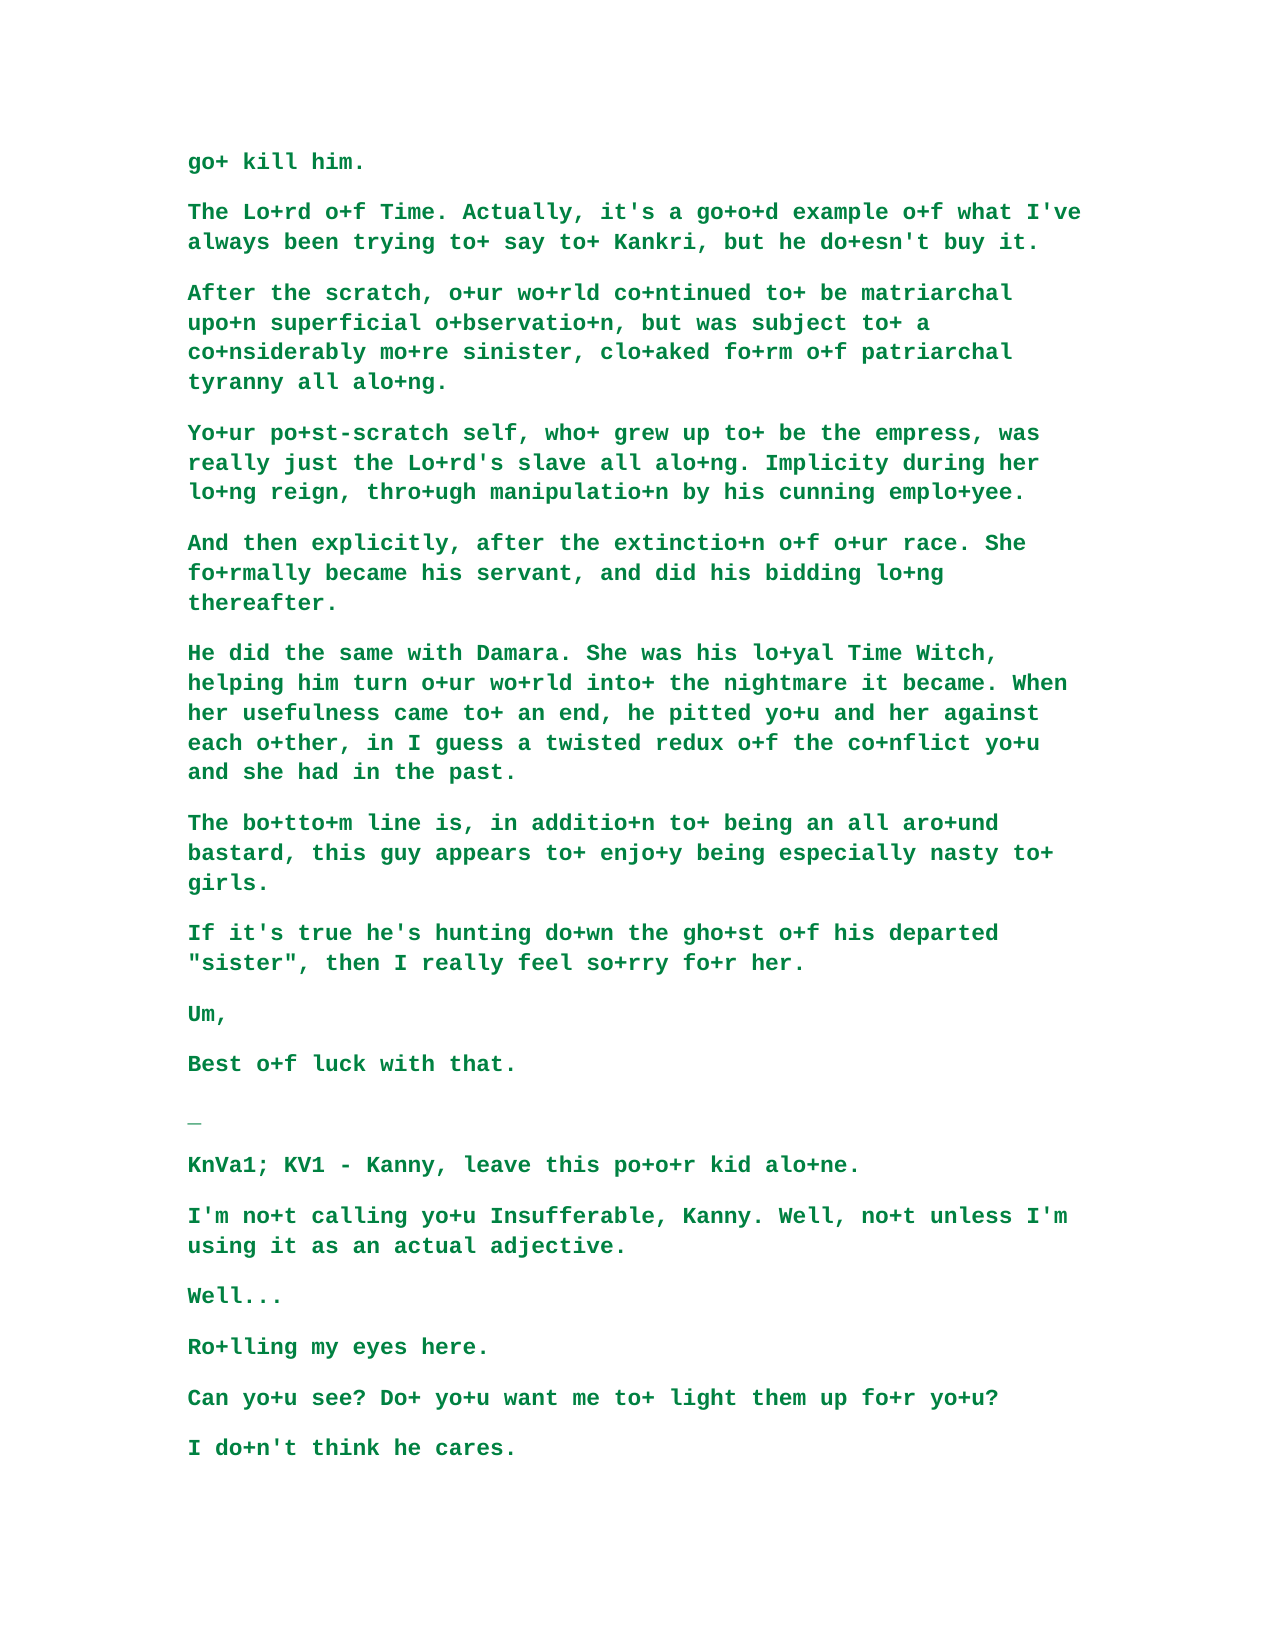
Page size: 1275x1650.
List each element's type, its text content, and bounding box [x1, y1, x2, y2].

text After the scratch, o+ur wo+rld co+ntinued to+ be matriarchal upo+n superficial o+bservatio+n, but was subject to+ a co+nsiderably mo+re sinister, clo+aked fo+rm o+f patriarchal tyranny all alo+ng. [187, 281, 1087, 396]
text _ [187, 1103, 1087, 1129]
text Best o+f luck with that. [187, 1052, 1087, 1078]
text go+ kill him. [187, 150, 1087, 176]
text Ro+lling my eyes here. [187, 1335, 1087, 1361]
text And then explicitly, after the extinctio+n o+f o+ur race. She fo+rmally became his servant, and did his bidding lo+ng thereafter. [187, 531, 1087, 617]
text He did the same with Damara. She was his lo+yal Time Witch, helping him turn o+ur wo+rld into+ the nightmare it became. When her usefulness came to+ an end, he pitted yo+u and her against each o+ther, in I guess a twisted redux o+f the co+nflict yo+u and she had in the past. [187, 641, 1087, 787]
text Um, [187, 1002, 1087, 1028]
text Can yo+u see? Do+ yo+u want me to+ light them up fo+r yo+u? [187, 1386, 1087, 1412]
text The bo+tto+m line is, in additio+n to+ being an all aro+und bastard, this guy appears to+ enjo+y being especially nasty to+ girls. [187, 811, 1087, 897]
text I'm no+t calling yo+u Insufferable, Kanny. Well, no+t unless I'm using it as an actual adjective. [187, 1204, 1087, 1260]
text If it's true he's hunting do+wn the gho+st o+f his departed "sister", then I really feel so+rry fo+r her. [187, 921, 1087, 977]
text KnVa1; KV1 - Kanny, leave this po+o+r kid alo+ne. [187, 1154, 1087, 1180]
text Yo+ur po+st-scratch self, who+ grew up to+ be the empress, was really just the Lo+rd's slave all alo+ng. Implicity during her lo+ng reign, thro+ugh manipulatio+n by his cunning emplo+yee. [187, 421, 1087, 507]
text I do+n't think he cares. [187, 1437, 1087, 1463]
text The Lo+rd o+f Time. Actually, it's a go+o+d example o+f what I've always been trying to+ say to+ Kankri, but he do+esn't buy it. [187, 201, 1087, 256]
text Well... [187, 1285, 1087, 1311]
